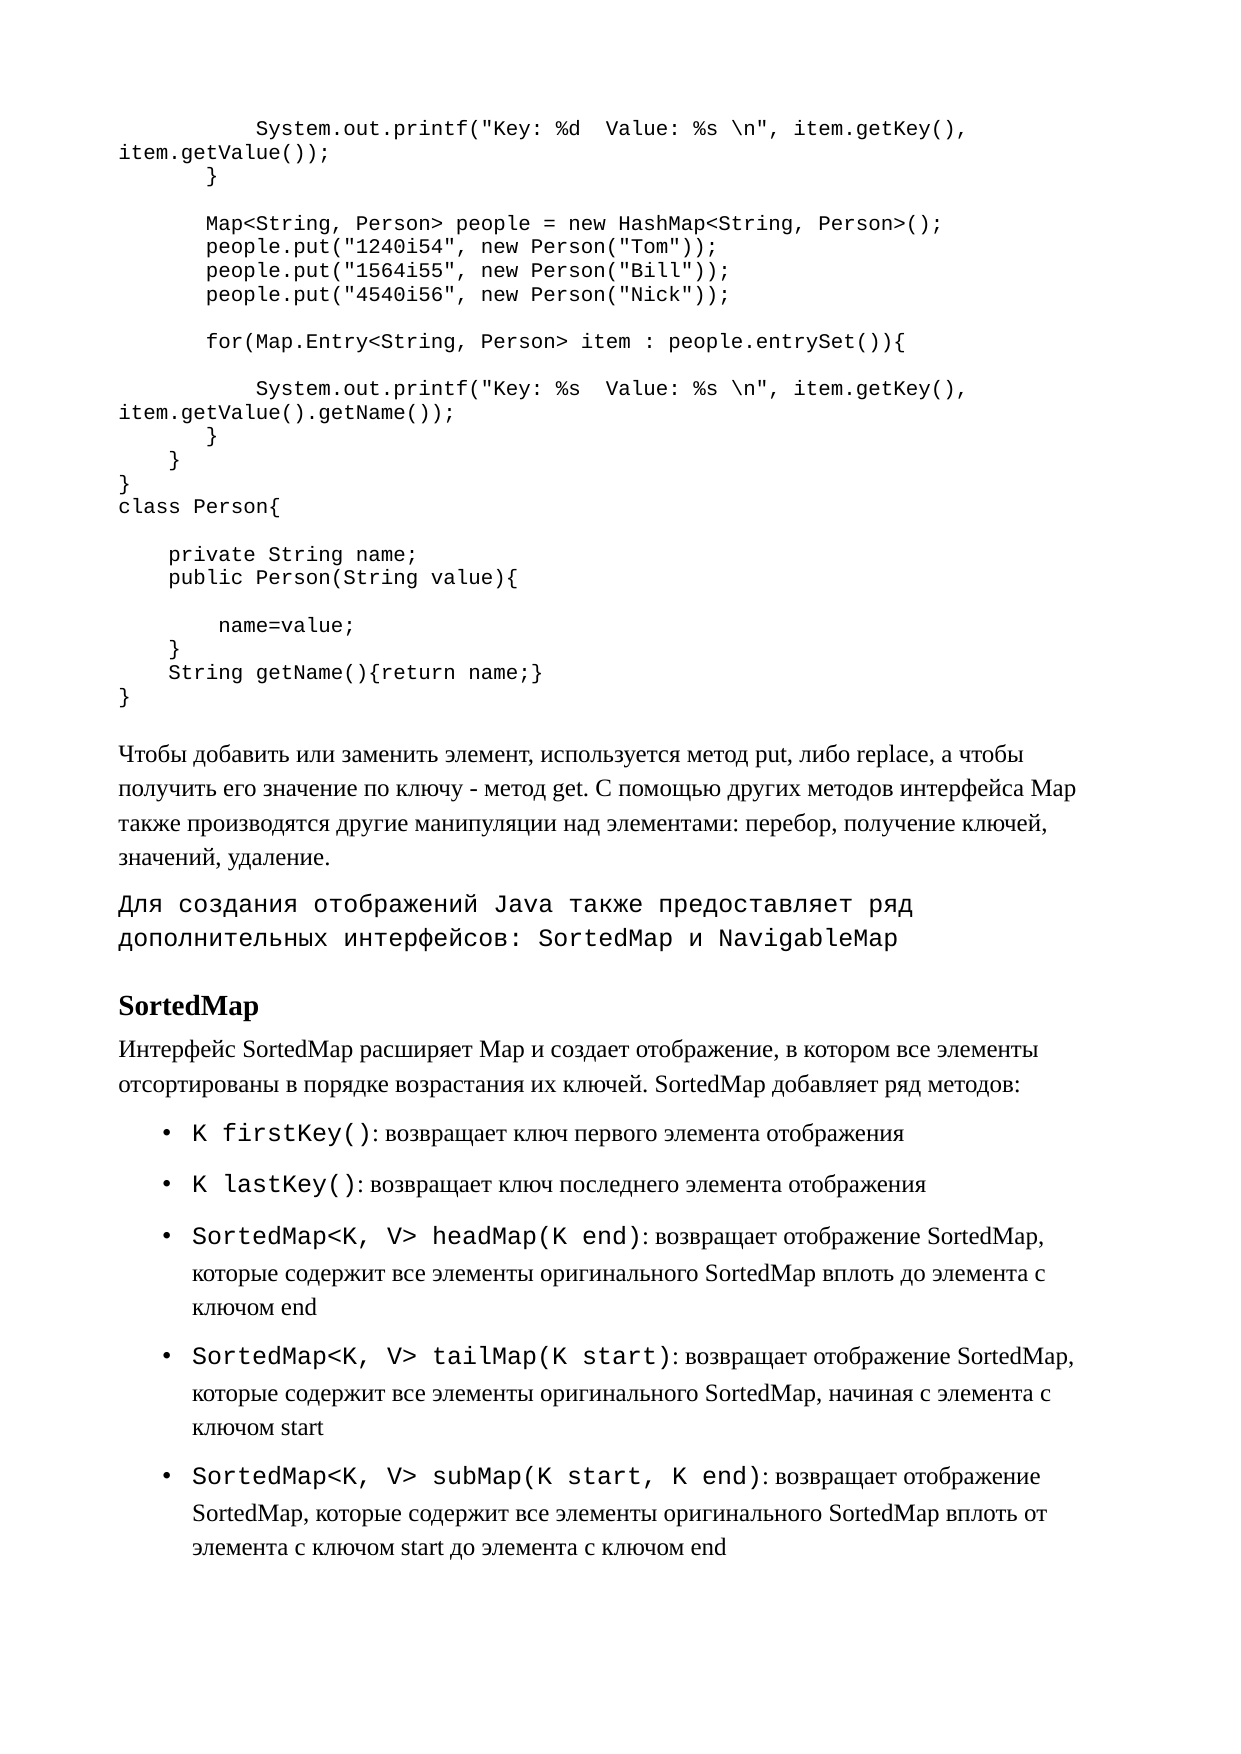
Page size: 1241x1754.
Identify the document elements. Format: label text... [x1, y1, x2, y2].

text } [118, 638, 1122, 662]
list SortedMap<K, V> subMap(K start, K end): возвращает отображение SortedMap, которые содержит все элементы оригинального SortedMap вплоть от элемента с ключом start до элемента с ключом end [162, 1461, 1122, 1561]
text class Person{ [118, 496, 1122, 520]
text for(Map.Entry<String, Person> item : people.entrySet()){ [118, 331, 1122, 354]
list SortedMap<K, V> tailMap(K start): возвращает отображение SortedMap, которые содержит все элементы оригинального SortedMap, начиная с элемента с ключом start [162, 1341, 1122, 1441]
text System.out.printf("Key: %d Value: %s \n", item.getKey(), item.getValue()); [118, 118, 1122, 165]
text } [118, 449, 1122, 473]
list SortedMap<K, V> headMap(K end): возвращает отображение SortedMap, которые содержит все элементы оригинального SortedMap вплоть до элемента с ключом end [162, 1221, 1122, 1321]
text } [118, 473, 1122, 496]
text people.put("4540i56", new Person("Nick")); [118, 284, 1122, 307]
list K firstKey(): возвращает ключ первого элемента отображения [162, 1118, 1122, 1149]
text System.out.printf("Key: %s Value: %s \n", item.getKey(), item.getValue().getName()); [118, 378, 1122, 426]
text private String name; [118, 544, 1122, 567]
text people.put("1240i54", new Person("Tom")); [118, 236, 1122, 260]
text } [118, 426, 1122, 449]
text people.put("1564i55", new Person("Bill")); [118, 260, 1122, 284]
list K lastKey(): возвращает ключ последнего элемента отображения [162, 1169, 1122, 1200]
text } [118, 686, 1122, 709]
text Map<String, Person> people = new HashMap<String, Person>(); [118, 213, 1122, 236]
text Для создания отображений Java также предоставляет ряд дополнительных интерфейсов: SortedMap и NavigableMap [118, 891, 1122, 953]
subtitle SortedMap [118, 988, 1122, 1022]
text Чтобы добавить или заменить элемент, используется метод put, либо replace, а чтобы получить его значение по ключу - метод get. С помощью других методов интерфейса Map также производятся другие манипуляции над элементами: перебор, получение ключей, значений, удаление. [118, 739, 1122, 871]
text name=value; [118, 615, 1122, 638]
text public Person(String value){ [118, 567, 1122, 591]
text String getName(){return name;} [118, 662, 1122, 686]
text Интерфейс SortedMap расширяет Map и создает отображение, в котором все элементы отсортированы в порядке возрастания их ключей. SortedMap добавляет ряд методов: [118, 1034, 1122, 1098]
text } [118, 165, 1122, 189]
